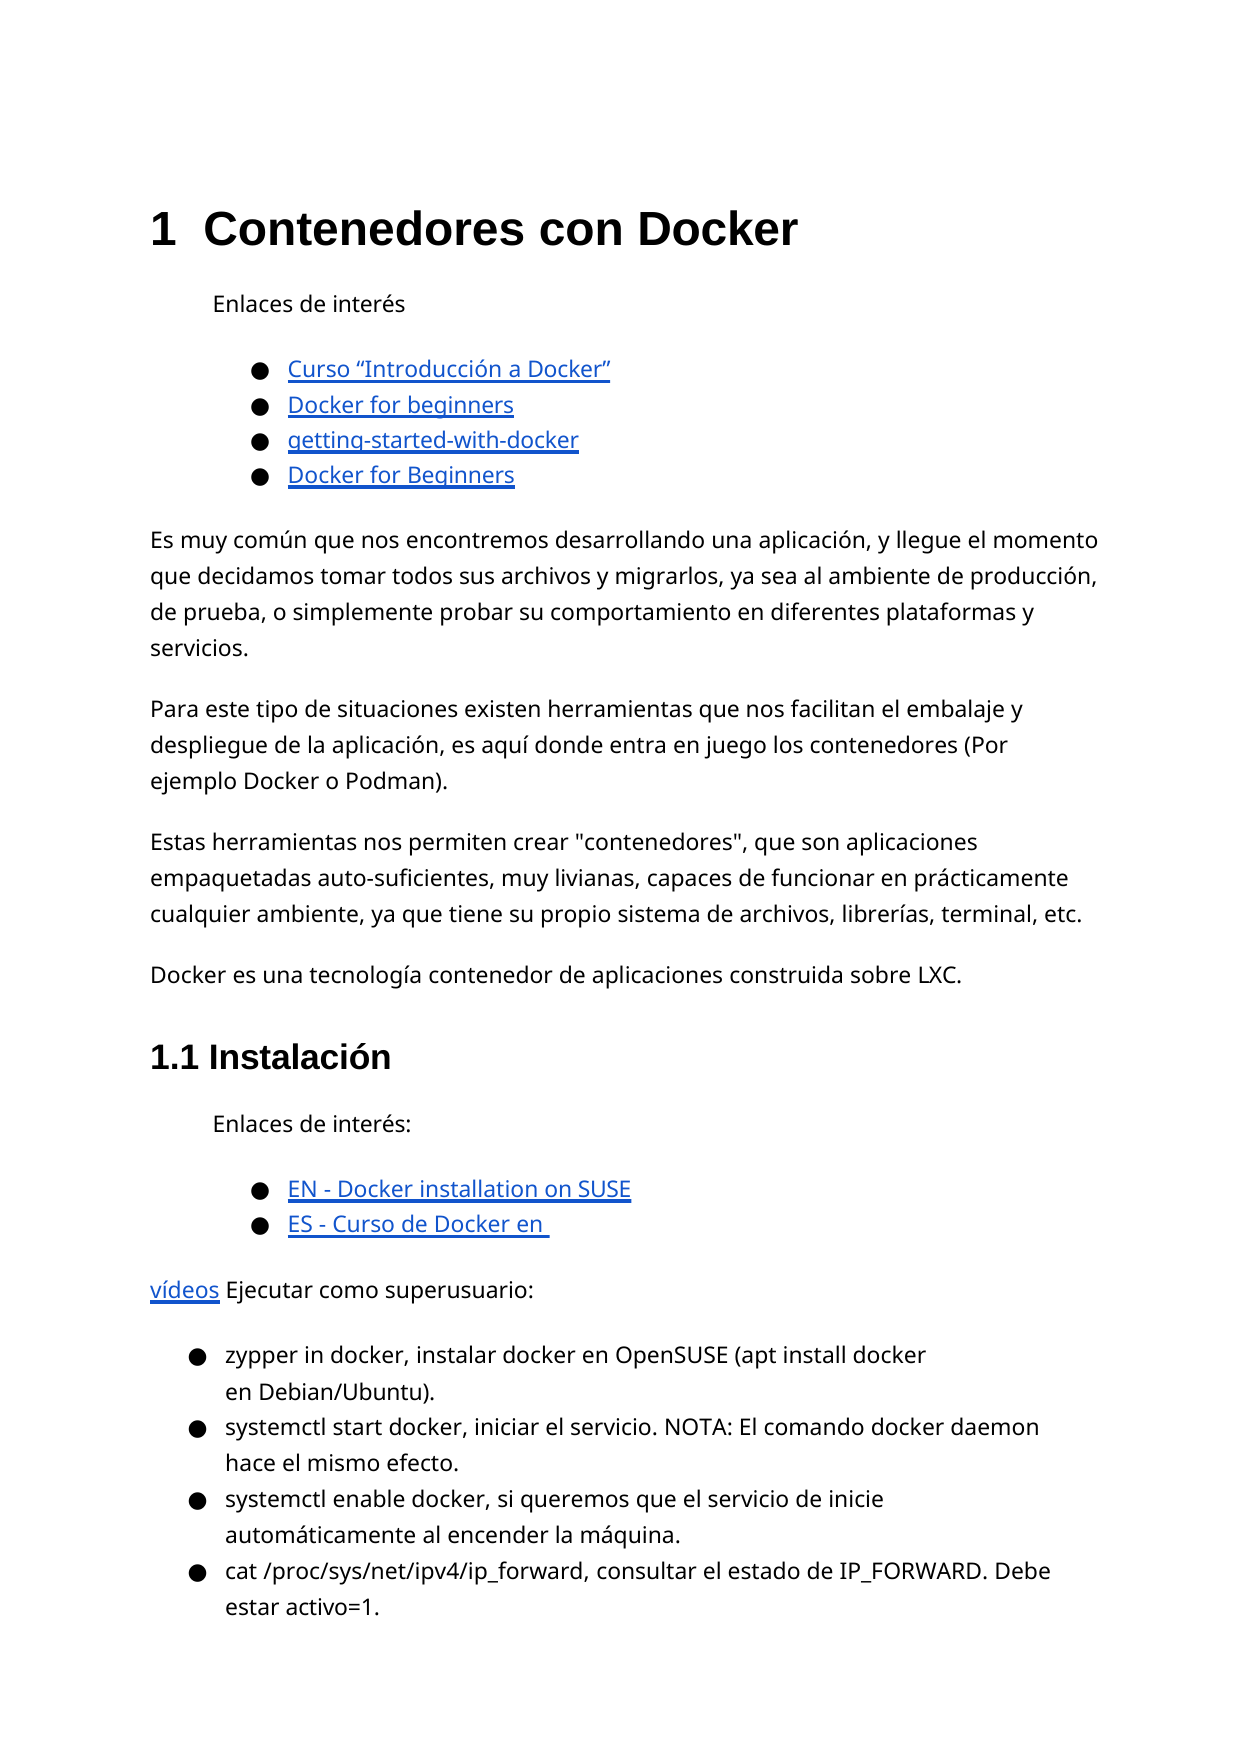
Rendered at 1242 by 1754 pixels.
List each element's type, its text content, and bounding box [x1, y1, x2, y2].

text Es muy común que nos encontremos desarrollando una aplicación, y llegue el momento que decidamos tomar todos sus archivos y migrarlos, ya sea al ambiente de producción, de prueba, o simplemente probar su comportamiento en diferentes plataformas y servicios. [150, 524, 1104, 663]
list zypper in docker, instalar docker en OpenSUSE (apt install docker en Debian/Ubuntu). [187, 1339, 928, 1407]
text Estas herramientas nos permiten crear "contenedores", que son aplicaciones empaquetadas auto-suficientes, muy livianas, capaces de funcionar en prácticamente cualquier ambiente, ya que tiene su propio sistema de archivos, librerías, terminal, etc. [150, 826, 1083, 929]
list Docker for beginners [250, 389, 1104, 420]
list getting-started-with-docker [250, 424, 1104, 455]
list EN - Docker installation on SUSE [250, 1173, 1104, 1204]
list cat /proc/sys/net/ipv4/ip_forward, consultar el estado de IP_FORWARD. Debe estar activo=1. [187, 1555, 1073, 1622]
list ES - Curso de Docker en vídeos Ejecutar como superusuario: [150, 1208, 616, 1305]
text Enlaces de interés [212, 288, 1104, 319]
subtitle Instalación [150, 1036, 1104, 1077]
list Curso “Introducción a Docker” [250, 353, 1104, 385]
list Docker for Beginners [250, 459, 1104, 490]
subtitle Contenedores con Docker [150, 200, 1104, 255]
list systemctl enable docker, si queremos que el servicio de inicie automáticamente al encender la máquina. [187, 1483, 1056, 1550]
text Docker es una tecnología contenedor de aplicaciones construida sobre LXC. [150, 958, 1104, 990]
text Para este tipo de situaciones existen herramientas que nos facilitan el embalaje y despliegue de la aplicación, es aquí donde entra en juego los contenedores (Por ejemplo Docker o Podman). [150, 693, 1083, 796]
list systemctl start docker, iniciar el servicio. NOTA: El comando docker daemon hace el mismo efecto. [187, 1411, 1079, 1478]
text Enlaces de interés: [212, 1108, 1104, 1139]
